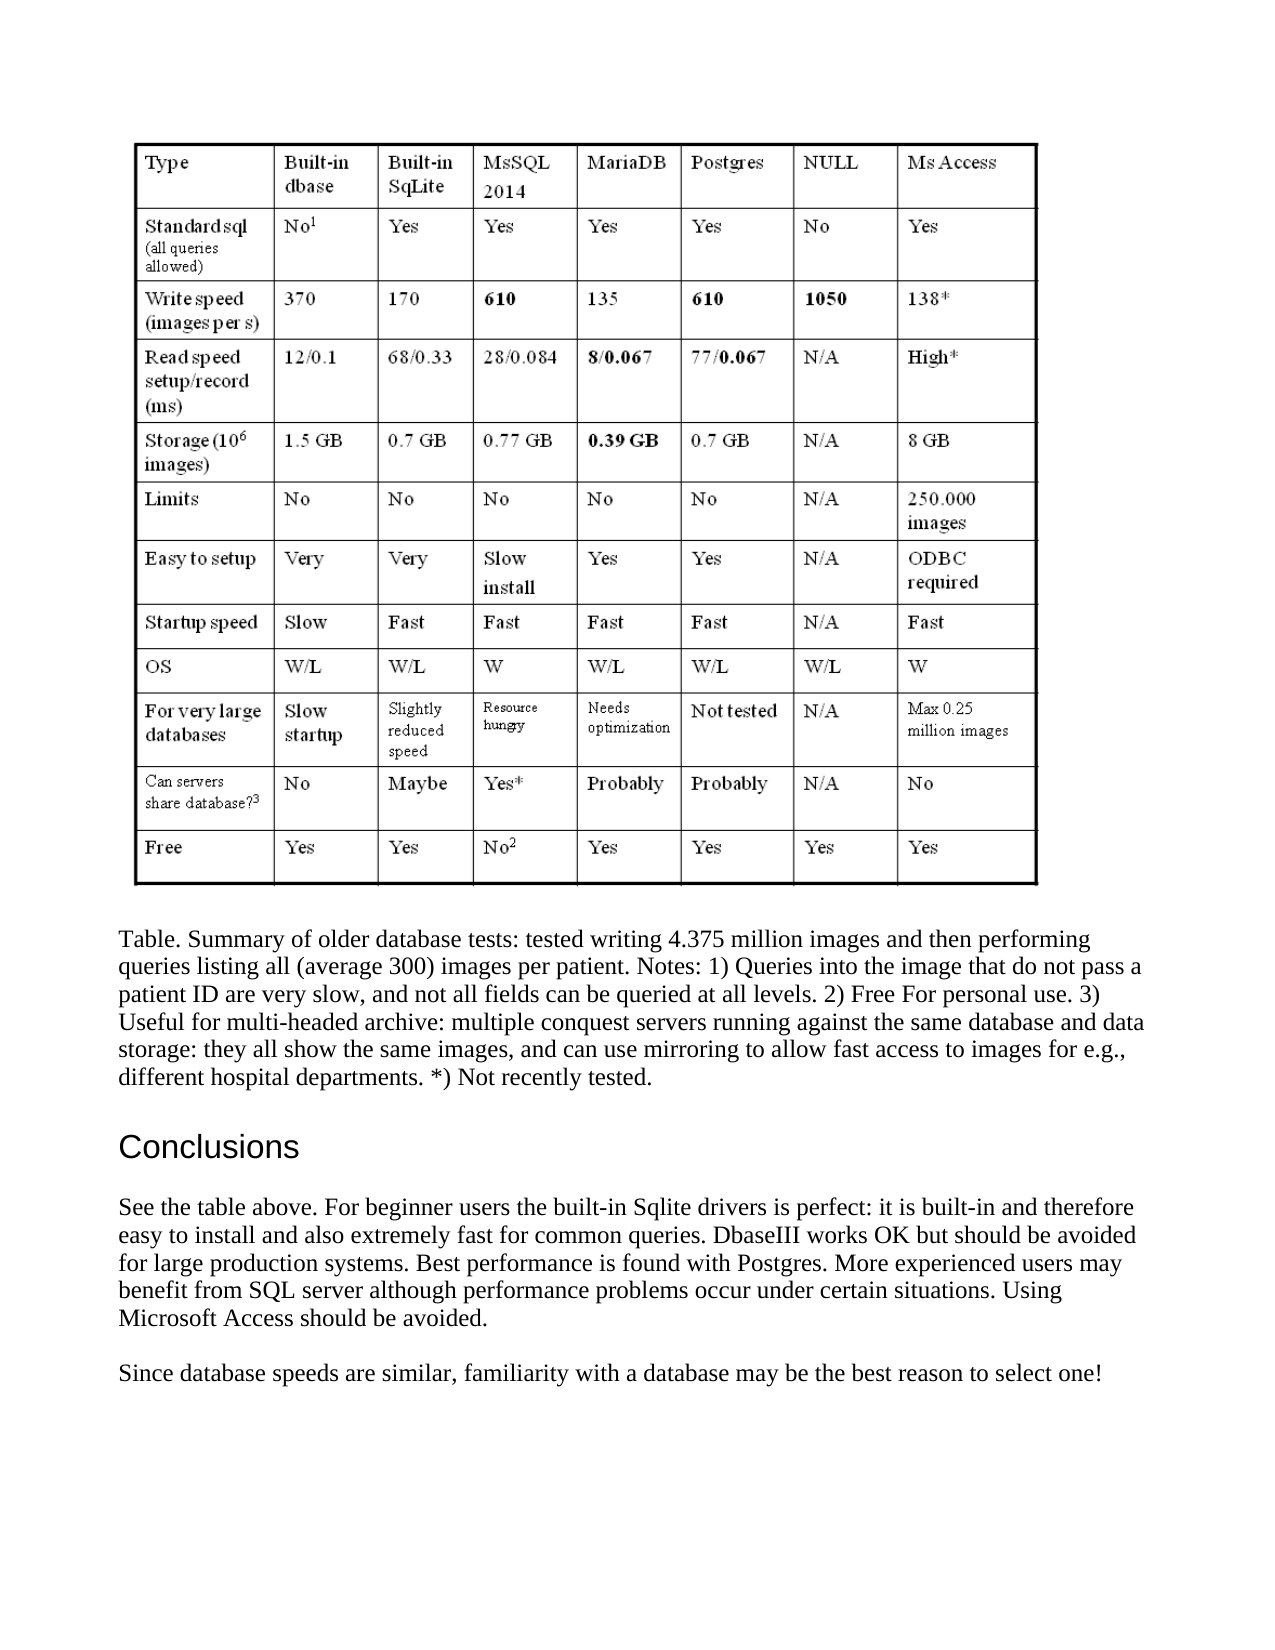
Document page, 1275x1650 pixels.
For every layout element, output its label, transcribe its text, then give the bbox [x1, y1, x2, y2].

text See the table above. For beginner users the built-in Sqlite drivers is perfect: it is built-in and therefore easy to install and also extremely fast for common queries. DbaseIII works OK but should be avoided for large production systems. Best performance is found with Postgres. More experienced users may benefit from SQL server although performance problems occur under certain situations. Using Microsoft Access should be avoided. [118, 1193, 1157, 1332]
text Since database speeds are similar, familiarity with a database may be the best reason to select one! [118, 1359, 1157, 1387]
text Conclusions [118, 1128, 1157, 1166]
text Table. Summary of older database tests: tested writing 4.375 million images and then performing queries listing all (average 300) images per patient. Notes: 1) Queries into the image that do not pass a patient ID are very slow, and not all fields can be queried at all levels. 2) Free For personal use. 3) Useful for multi-headed archive: multiple conquest servers running against the same database and data storage: they all show the same images, and can use mirroring to allow fast access to images for e.g., different hospital departments. *) Not recently tested. [118, 925, 1157, 1091]
picture [118, 118, 1157, 897]
